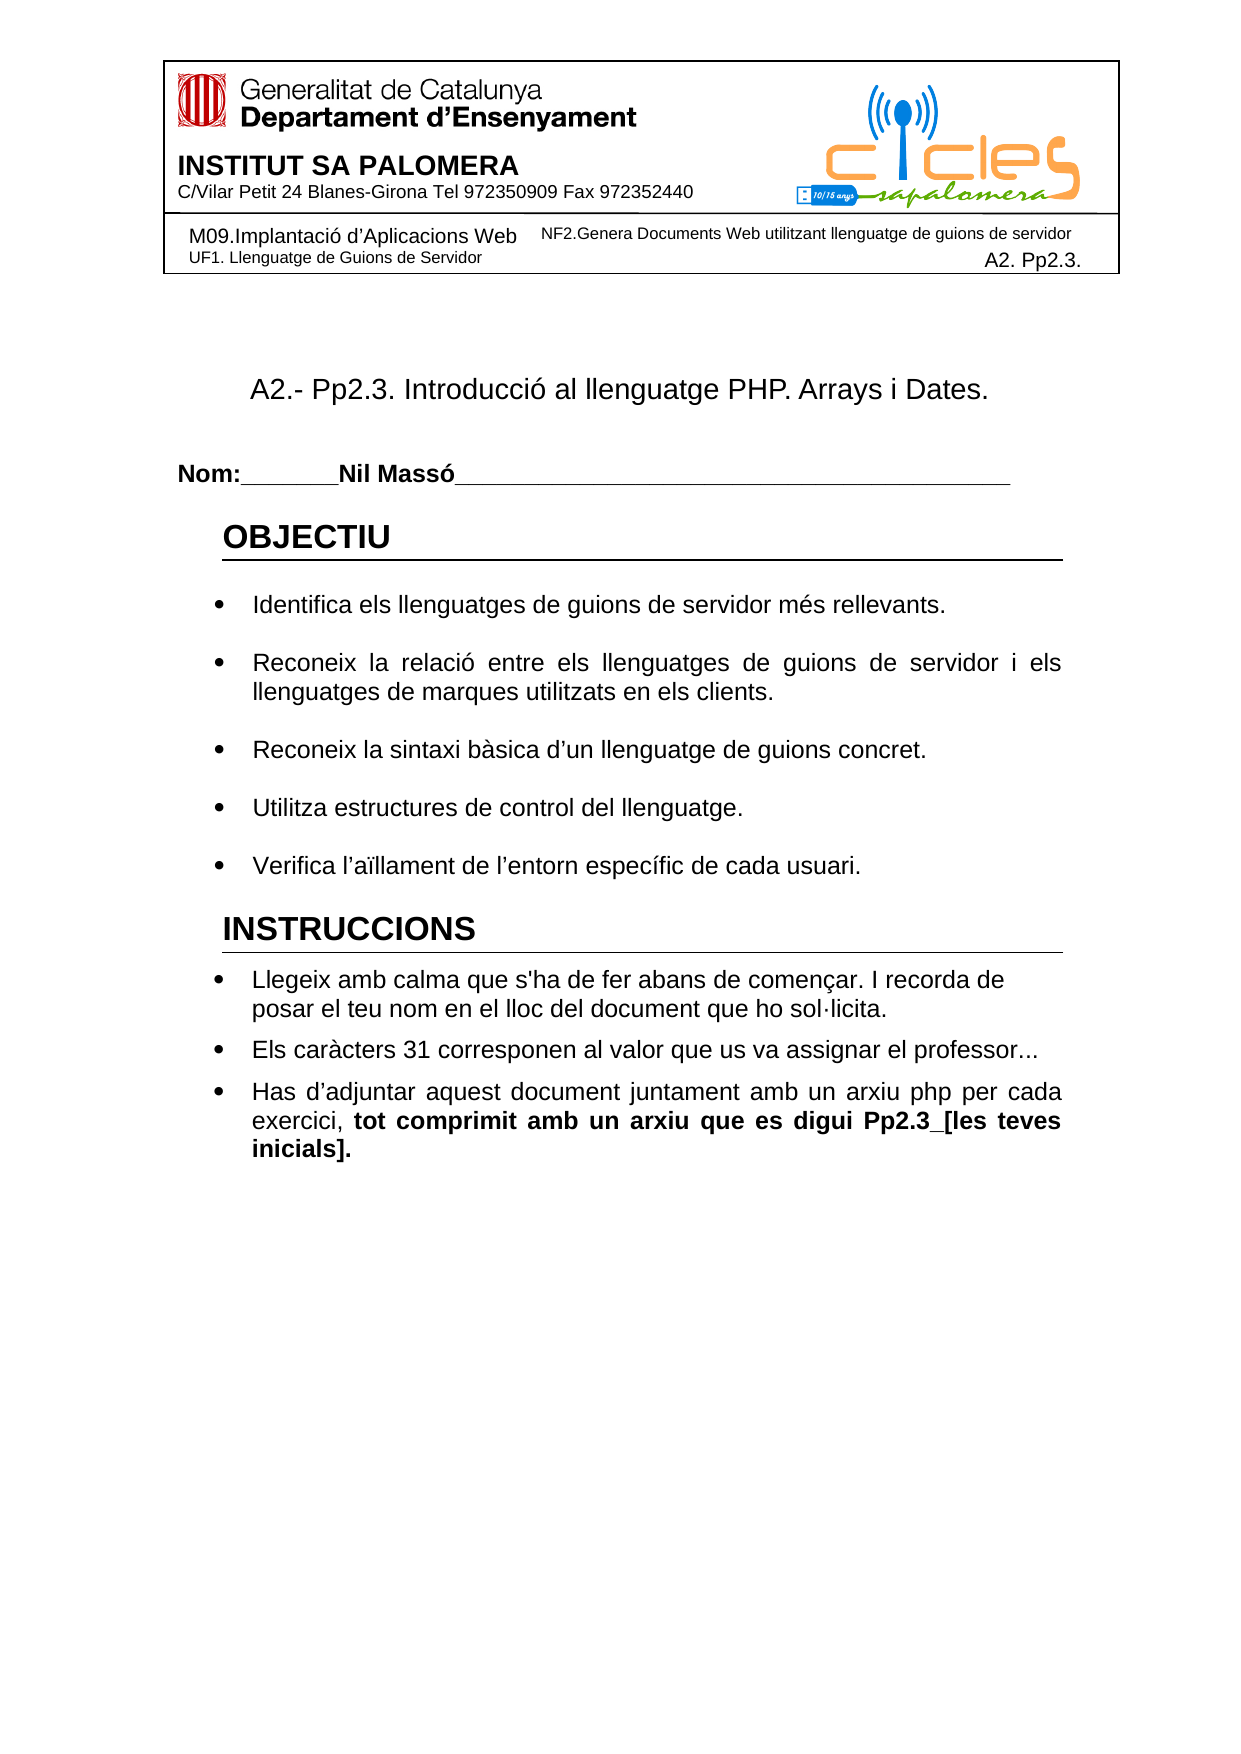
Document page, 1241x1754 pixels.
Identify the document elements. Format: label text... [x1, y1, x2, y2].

list Reconeix la relació entre els llenguatges de guions de servidor i els llenguatges de marques utilitzats en els clients. [215, 648, 1063, 706]
list Utilitza estructures de control del llenguatge. [215, 793, 1063, 822]
subtitle INSTRUCCIONS [222, 909, 1063, 952]
list Verifica l’aïllament de l’entorn específic de cada usuari. [215, 851, 1063, 880]
list Llegeix amb calma que s'ha de fer abans de començar. I recorda de posar el teu nom en el lloc del document que ho sol·licita. [214, 965, 1063, 1023]
list Identifica els llenguatges de guions de servidor més rellevants. [215, 590, 1063, 619]
text A2.- Pp2.3. Introducció al llenguatge PHP. Arrays i Dates. [177, 372, 1063, 406]
text Nom:_______Nil Massó________________________________________ [177, 456, 1063, 487]
picture [791, 71, 1085, 218]
list Has d’adjuntar aquest document juntament amb un arxiu php per cada exercici, tot comprimit amb un arxiu que es digui Pp2.3_[les teves inicials]. [214, 1077, 1063, 1163]
list Els caràcters 31 corresponen al valor que us va assignar el professor... [214, 1036, 1063, 1064]
list Reconeix la sintaxi bàsica d’un llenguatge de guions concret. [215, 735, 1063, 764]
subtitle OBJECTIU [222, 517, 1063, 559]
